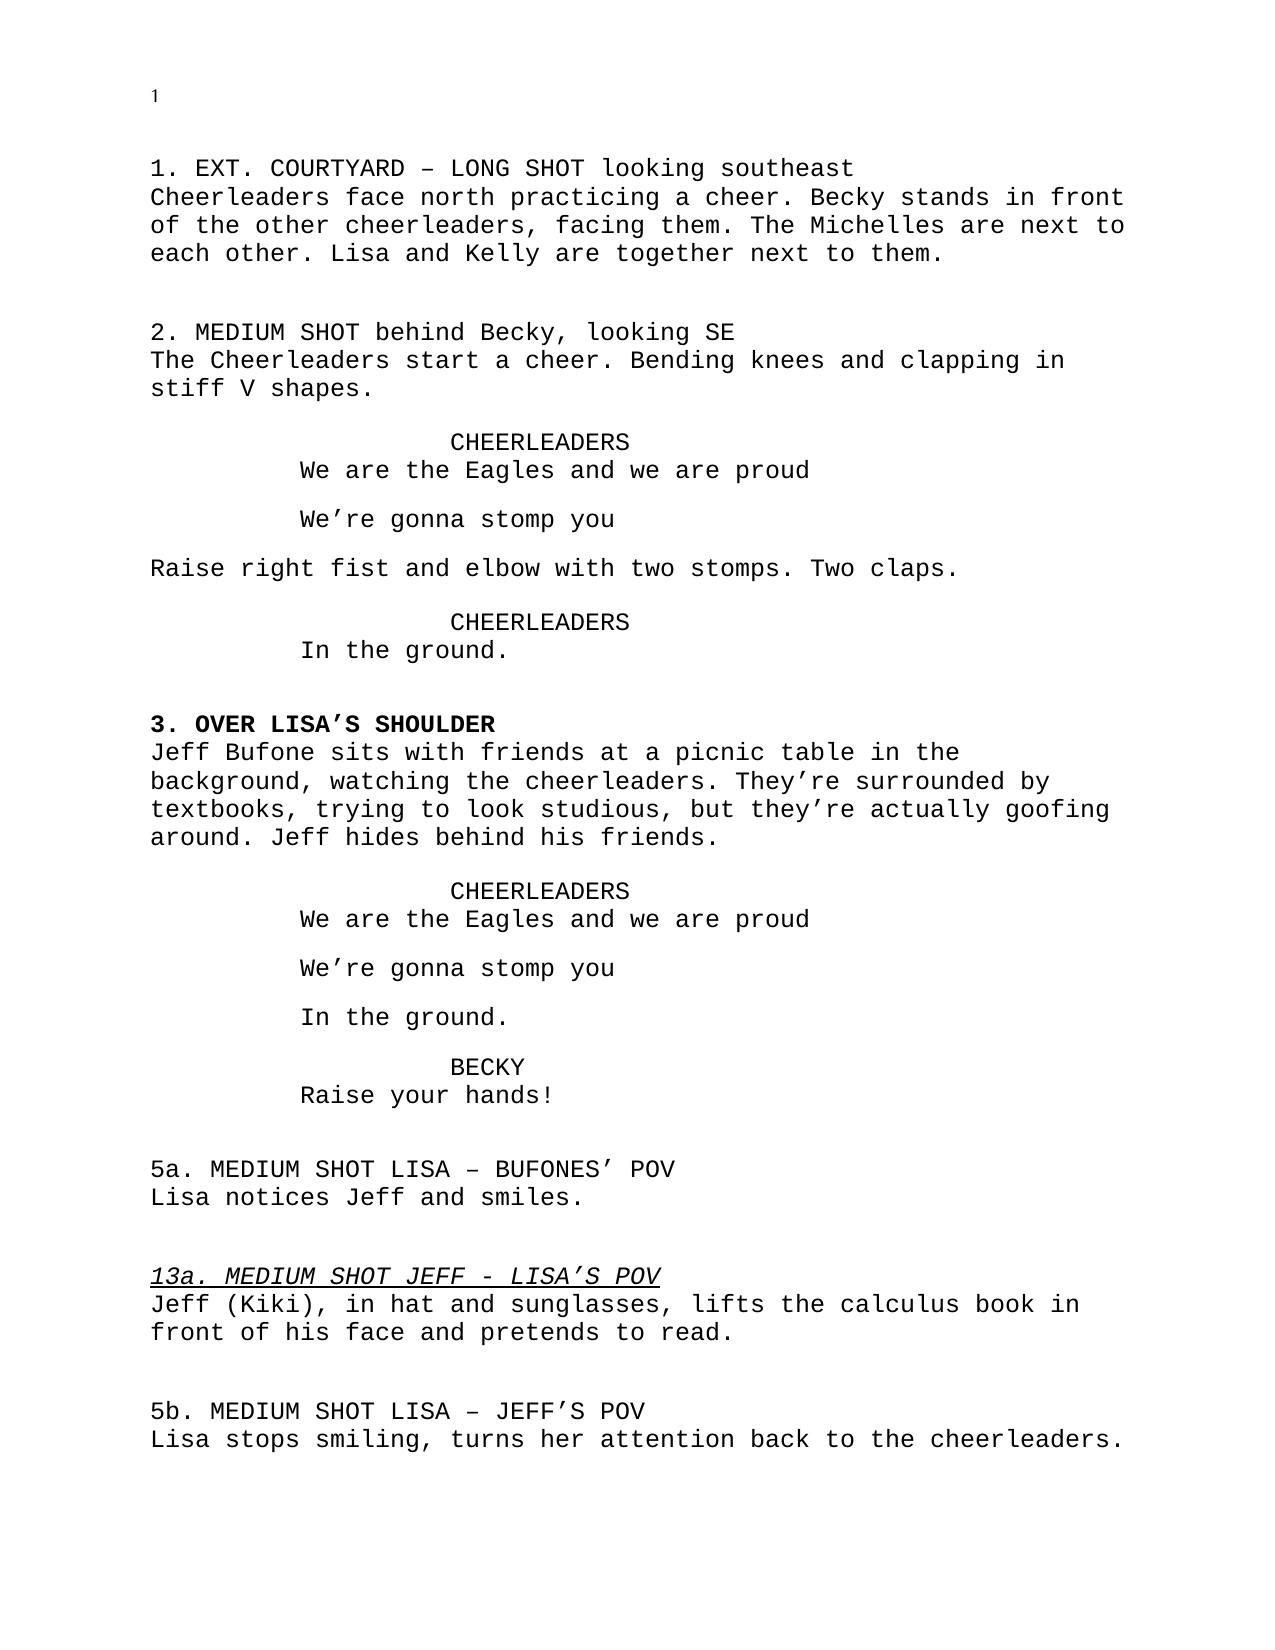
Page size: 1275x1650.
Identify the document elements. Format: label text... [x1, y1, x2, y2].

subtitle 13a. MEDIUM SHOT JEFF - LISA’S POV [150, 1263, 1125, 1292]
subtitle 2. MEDIUM SHOT behind Becky, looking SE [150, 319, 1125, 347]
text We are the Eagles and we are proud [300, 907, 975, 935]
text The Cheerleaders start a cheer. Bending knees and clapping in stiff V shapes. [150, 347, 1125, 404]
subtitle 5a. MEDIUM SHOT LISA – BUFONES’ POV [150, 1157, 1125, 1185]
text Lisa notices Jeff and smiles. [150, 1185, 1125, 1213]
text In the ground. [300, 637, 975, 666]
text Jeff Bufone sits with friends at a picnic table in the background, watching the cheerleaders. They’re surrounded by textbooks, trying to look studious, but they’re actually goofing around. Jeff hides behind his friends. [150, 740, 1125, 853]
text We’re gonna stomp you [300, 956, 975, 984]
text BECKY [150, 1054, 1125, 1082]
text Raise your hands! [300, 1082, 975, 1111]
text Cheerleaders face north practicing a cheer. Becky stands in front of the other cheerleaders, facing them. The Michelles are next to each other. Lisa and Kelly are together next to them. [150, 184, 1125, 269]
text Raise right fist and elbow with two stomps. Two claps. [150, 556, 1125, 584]
subtitle 5b. MEDIUM SHOT LISA – JEFF’S POV [150, 1398, 1125, 1427]
text CHEERLEADERS [150, 609, 1125, 637]
text Lisa stops smiling, turns her attention back to the cheerleaders. [150, 1427, 1125, 1455]
text CHEERLEADERS [150, 429, 1125, 457]
text We are the Eagles and we are proud [300, 457, 975, 486]
subtitle 3. OVER LISA’S SHOULDER [150, 712, 1125, 740]
text In the ground. [300, 1005, 975, 1033]
text We’re gonna stomp you [300, 507, 975, 535]
text Jeff (Kiki), in hat and sunglasses, lifts the calculus book in front of his face and pretends to read. [150, 1292, 1125, 1348]
text CHEERLEADERS [150, 878, 1125, 907]
subtitle 1. EXT. COURTYARD – LONG SHOT looking southeast [150, 156, 1125, 184]
